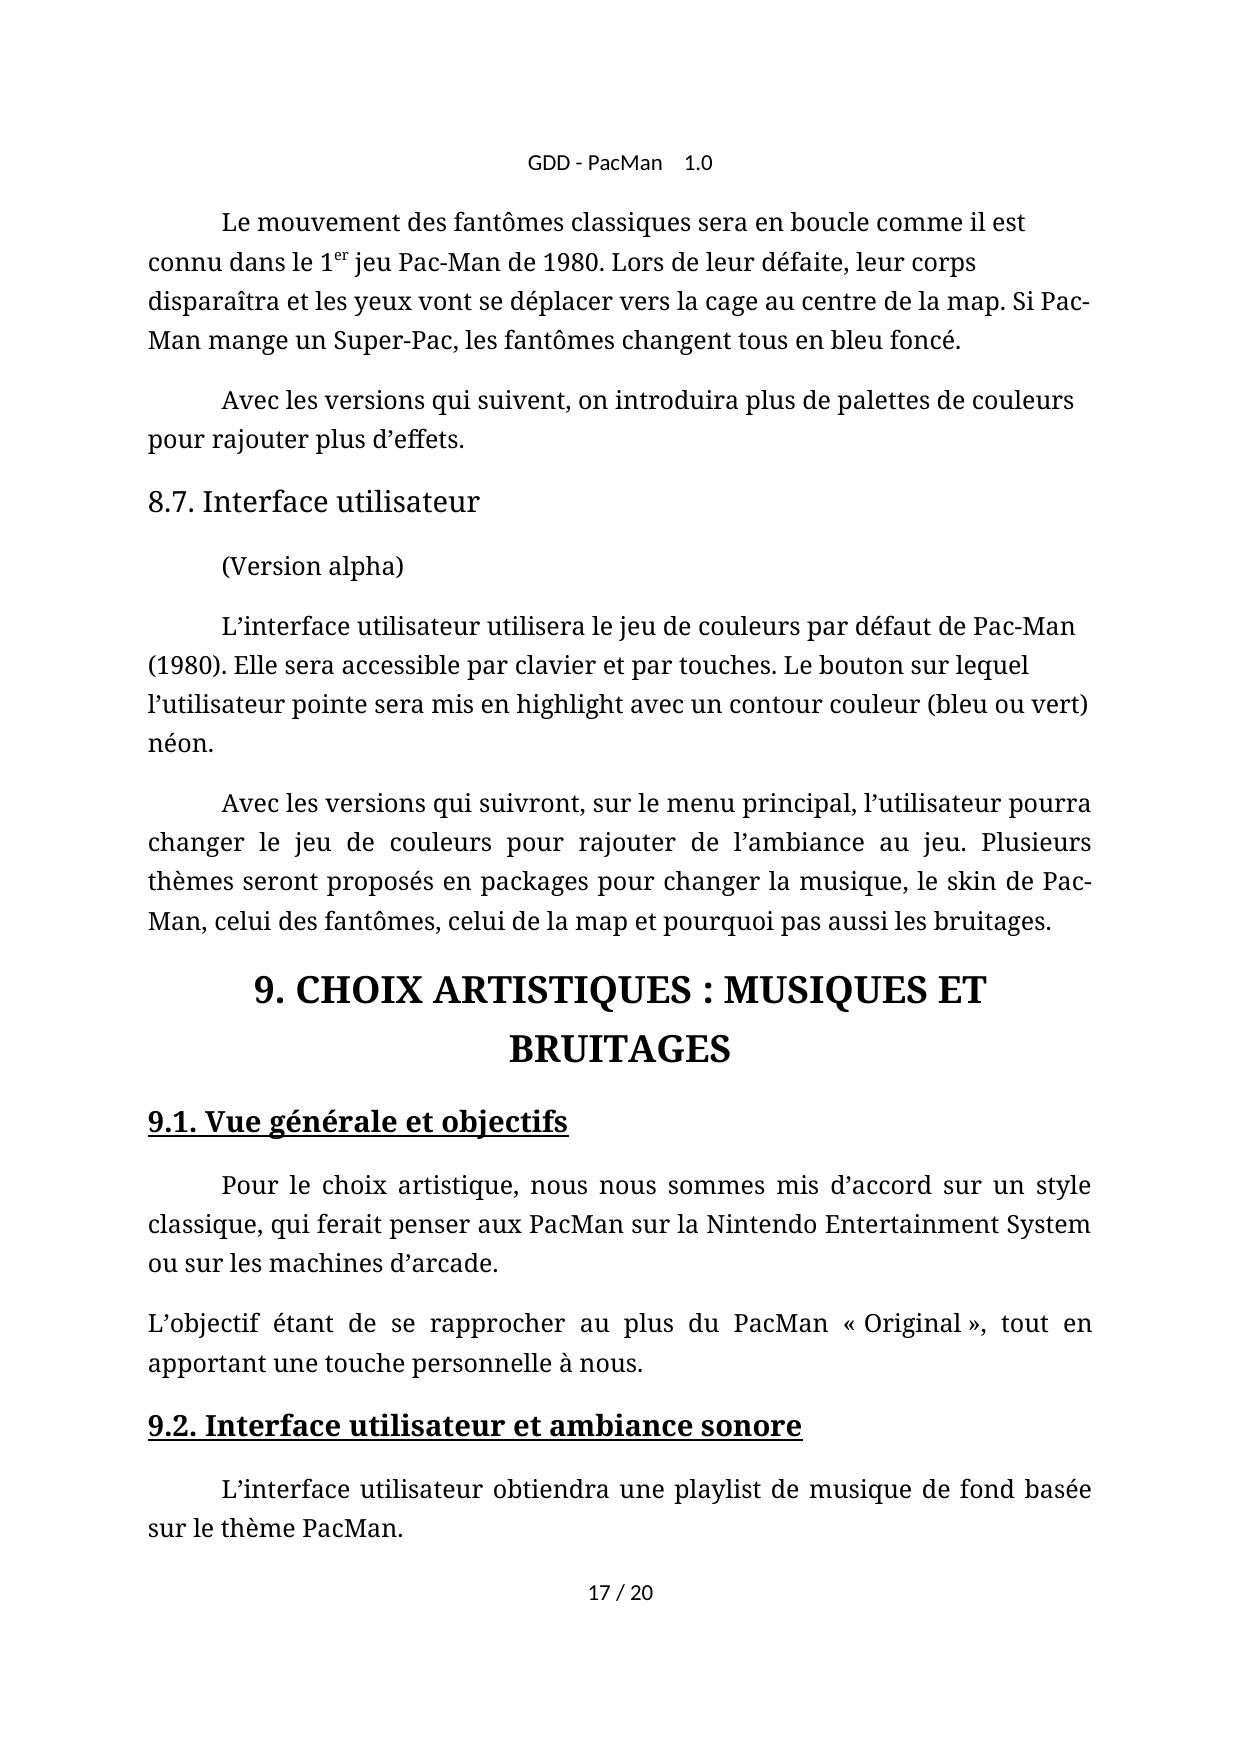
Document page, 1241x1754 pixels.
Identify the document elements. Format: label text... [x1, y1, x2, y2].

text Le mouvement des fantômes classiques sera en boucle comme il est connu dans le 1er jeu Pac-Man de 1980. Lors de leur défaite, leur corps disparaîtra et les yeux vont se déplacer vers la cage au centre de la map. Si Pac-Man mange un Super-Pac, les fantômes changent tous en bleu foncé. [148, 205, 1093, 357]
text Avec les versions qui suivent, on introduira plus de palettes de couleurs pour rajouter plus d’effets. [148, 383, 1093, 456]
text 9.1. Vue générale et objectifs [148, 1101, 1093, 1141]
text Pour le choix artistique, nous nous sommes mis d’accord sur un style classique, qui ferait penser aux PacMan sur la Nintendo Entertainment System ou sur les machines d’arcade. [148, 1168, 1093, 1280]
text 9.2. Interface utilisateur et ambiance sonore [148, 1405, 1093, 1445]
text L’objectif étant de se rapprocher au plus du PacMan « Original », tout en apportant une touche personnelle à nous. [148, 1306, 1093, 1379]
text Avec les versions qui suivront, sur le menu principal, l’utilisateur pourra changer le jeu de couleurs pour rajouter de l’ambiance au jeu. Plusieurs thèmes seront proposés en packages pour changer la musique, le skin de Pac-Man, celui des fantômes, celui de la map et pourquoi pas aussi les bruitages. [148, 786, 1093, 937]
text 8.7. Interface utilisateur [148, 482, 1093, 521]
text L’interface utilisateur utilisera le jeu de couleurs par défaut de Pac-Man (1980). Elle sera accessible par clavier et par touches. Le bouton sur lequel l’utilisateur pointe sera mis en highlight avec un contour couleur (bleu ou vert) néon. [148, 608, 1093, 760]
text L’interface utilisateur obtiendra une playlist de musique de fond basée sur le thème PacMan. [148, 1472, 1093, 1545]
text 9. CHOIX ARTISTIQUES : MUSIQUES ET BRUITAGES [148, 963, 1093, 1073]
text (Version alpha) [148, 548, 1093, 582]
